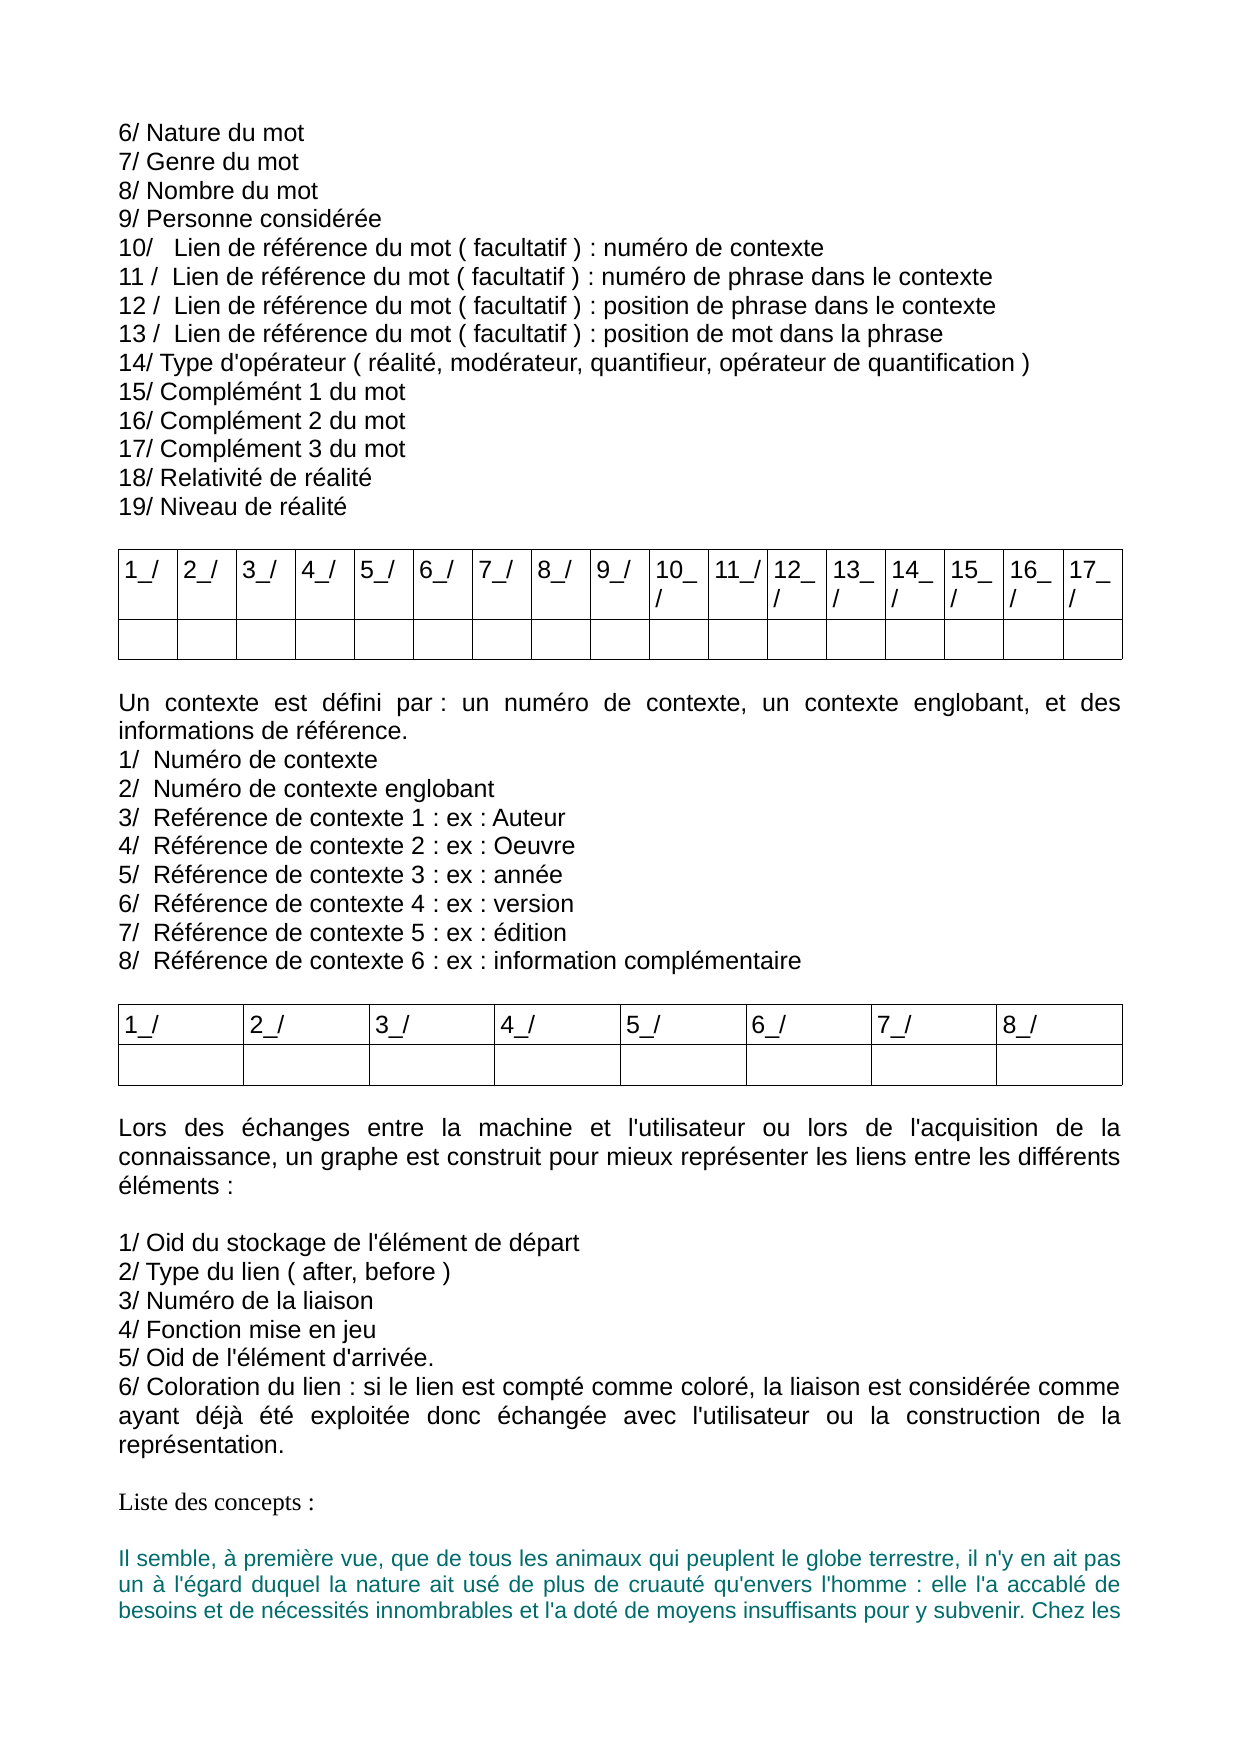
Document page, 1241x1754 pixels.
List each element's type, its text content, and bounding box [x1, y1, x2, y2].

text 2/ Type du lien ( after, before ) [118, 1257, 1122, 1286]
table_cell [532, 620, 590, 659]
table_cell [370, 1045, 494, 1084]
text Lors des échanges entre la machine et l'utilisateur ou lors de l'acquisition de la connaissance, un graphe est construit pour mieux représenter les liens entre les différents éléments : [118, 1113, 1122, 1199]
text 17/ Complément 3 du mot [118, 434, 1122, 463]
table_header 11_/ [709, 550, 767, 618]
text Liste des concepts : [118, 1487, 1122, 1516]
table_header 3_/ [237, 550, 295, 618]
table_header 7_/ [473, 550, 531, 618]
table_header 2_/ [244, 1005, 369, 1044]
text 7/ Référence de contexte 5 : ex : édition [118, 918, 1122, 946]
table_cell [237, 620, 295, 659]
text 5/ Oid de l'élément d'arrivée. [118, 1343, 1122, 1372]
text 1/ Numéro de contexte [118, 745, 1122, 774]
text 4/ Fonction mise en jeu [118, 1314, 1122, 1343]
table_cell [119, 1045, 243, 1084]
table_header 16_/ [1004, 550, 1063, 618]
table_header 10_/ [650, 550, 708, 618]
text 18/ Relativité de réalité [118, 463, 1122, 492]
table_header 13_/ [827, 550, 885, 618]
table_cell [296, 620, 354, 659]
table_header 9_/ [591, 550, 649, 618]
text 12 / Lien de référence du mot ( facultatif ) : position de phrase dans le contexte [118, 291, 1122, 319]
text 14/ Type d'opérateur ( réalité, modérateur, quantifieur, opérateur de quantification ) [118, 348, 1122, 377]
text 3/ Numéro de la liaison [118, 1286, 1122, 1314]
table_header 6_/ [747, 1005, 871, 1044]
table_cell [886, 620, 944, 659]
table_cell [621, 1045, 746, 1084]
text 10/ Lien de référence du mot ( facultatif ) : numéro de contexte [118, 233, 1122, 262]
table_cell [945, 620, 1003, 659]
table_cell [709, 620, 767, 659]
text 8/ Référence de contexte 6 : ex : information complémentaire [118, 946, 1122, 975]
table_header 8_/ [532, 550, 590, 618]
table_header 14_/ [886, 550, 944, 618]
text 3/ Reférence de contexte 1 : ex : Auteur [118, 803, 1122, 831]
table_cell [872, 1045, 996, 1084]
table_header 8_/ [997, 1005, 1122, 1044]
text 6/ Référence de contexte 4 : ex : version [118, 889, 1122, 918]
text 19/ Niveau de réalité [118, 492, 1122, 521]
table_cell [1004, 620, 1063, 659]
text Il semble, à première vue, que de tous les animaux qui peuplent le globe terrestre, il n'y en ait pas un à l'égard duquel la nature ait usé de plus de cruauté qu'envers l'homme : elle l'a accablé de besoins et de nécessités innombrables et l'a doté de moyens insuffisants pour y subvenir. Chez les [118, 1544, 1122, 1624]
table_header 6_/ [414, 550, 472, 618]
table_cell [119, 620, 177, 659]
table_cell [650, 620, 708, 659]
table_cell [827, 620, 885, 659]
text 9/ Personne considérée [118, 204, 1122, 233]
table_cell [355, 620, 413, 659]
table_header 2_/ [178, 550, 236, 618]
text 4/ Référence de contexte 2 : ex : Oeuvre [118, 831, 1122, 860]
table_cell [747, 1045, 871, 1084]
table_cell [473, 620, 531, 659]
text 2/ Numéro de contexte englobant [118, 774, 1122, 803]
table_cell [178, 620, 236, 659]
table_header 7_/ [872, 1005, 996, 1044]
table_header 15_/ [945, 550, 1003, 618]
table_header 4_/ [495, 1005, 620, 1044]
table_header 1_/ [119, 1005, 243, 1044]
table_cell [414, 620, 472, 659]
table_header 4_/ [296, 550, 354, 618]
text 6/ Coloration du lien : si le lien est compté comme coloré, la liaison est considérée comme ayant déjà été exploitée donc échangée avec l'utilisateur ou la construction de la représentation. [118, 1372, 1122, 1458]
text 16/ Complément 2 du mot [118, 406, 1122, 434]
table_header 12_/ [768, 550, 826, 618]
table_header 5_/ [621, 1005, 746, 1044]
text 8/ Nombre du mot [118, 176, 1122, 204]
text 15/ Complémént 1 du mot [118, 377, 1122, 406]
table_cell [244, 1045, 369, 1084]
table_header 3_/ [370, 1005, 494, 1044]
text 11 / Lien de référence du mot ( facultatif ) : numéro de phrase dans le contexte [118, 262, 1122, 291]
text 5/ Référence de contexte 3 : ex : année [118, 860, 1122, 889]
text 6/ Nature du mot [118, 118, 1122, 147]
text 7/ Genre du mot [118, 147, 1122, 176]
table_cell [591, 620, 649, 659]
table_cell [768, 620, 826, 659]
text 13 / Lien de référence du mot ( facultatif ) : position de mot dans la phrase [118, 319, 1122, 348]
table_header 17_/ [1064, 550, 1122, 618]
table_cell [1064, 620, 1122, 659]
text 1/ Oid du stockage de l'élément de départ [118, 1228, 1122, 1257]
table_cell [997, 1045, 1122, 1084]
table_cell [495, 1045, 620, 1084]
table_header 1_/ [119, 550, 177, 618]
text Un contexte est défini par : un numéro de contexte, un contexte englobant, et des informations de référence. [118, 688, 1122, 745]
table_header 5_/ [355, 550, 413, 618]
